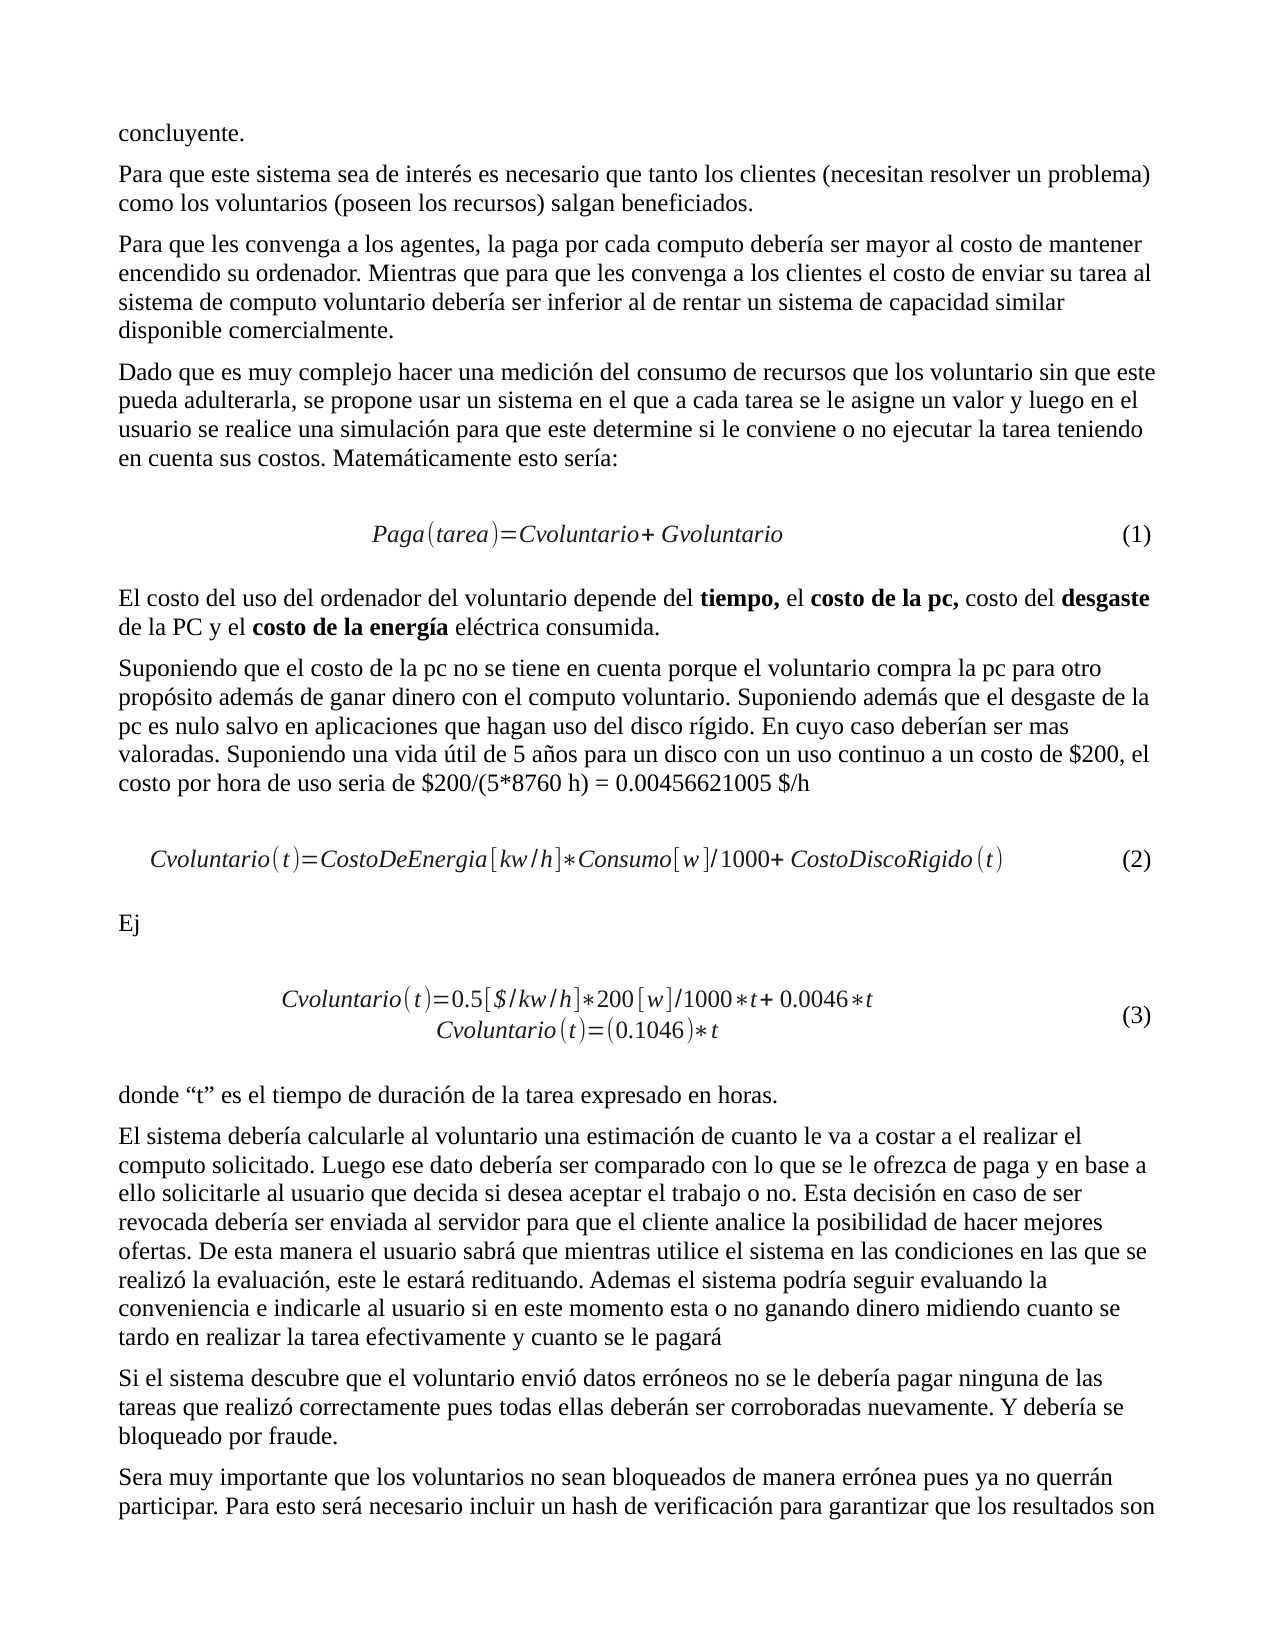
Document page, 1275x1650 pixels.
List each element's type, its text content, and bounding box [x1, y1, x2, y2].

text Para que este sistema sea de interés es necesario que tanto los clientes (necesitan resolver un problema) como los voluntarios (poseen los recursos) salgan beneficiados. [118, 159, 1157, 217]
table_header [118, 838, 1041, 879]
text El costo del uso del ordenador del voluntario depende del tiempo, el costo de la pc, costo del desgaste de la PC y el costo de la energía eléctrica consumida. [118, 583, 1157, 641]
table_header [118, 513, 1041, 554]
text Sera muy importante que los voluntarios no sean bloqueados de manera errónea pues ya no querrán participar. Para esto será necesario incluir un hash de verificación para garantizar que los resultados son [118, 1462, 1157, 1520]
table_header (1) [1041, 513, 1157, 554]
table_header (2) [1041, 838, 1157, 879]
text El sistema debería calcularle al voluntario una estimación de cuanto le va a costar a el realizar el computo solicitado. Luego ese dato debería ser comparado con lo que se le ofrezca de paga y en base a ello solicitarle al usuario que decida si desea aceptar el trabajo o no. Esta decisión en caso de ser revocada debería ser enviada al servidor para que el cliente analice la posibilidad de hacer mejores ofertas. De esta manera el usuario sabrá que mientras utilice el sistema en las condiciones en las que se realizó la evaluación, este le estará redituando. Ademas el sistema podría seguir evaluando la conveniencia e indicarle al usuario si en este momento esta o no ganando dinero midiendo cuanto se tardo en realizar la tarea efectivamente y cuanto se le pagará [118, 1121, 1157, 1351]
text Para que les convenga a los agentes, la paga por cada computo debería ser mayor al costo de mantener encendido su ordenador. Mientras que para que les convenga a los clientes el costo de enviar su tarea al sistema de computo voluntario debería ser inferior al de rentar un sistema de capacidad similar disponible comercialmente. [118, 229, 1157, 344]
text Ej [118, 908, 1157, 937]
table_header (3) [1041, 978, 1157, 1051]
text donde “t” es el tiempo de duración de la tarea expresado en horas. [118, 1080, 1157, 1108]
table_header [118, 978, 1041, 1051]
text Si el sistema descubre que el voluntario envió datos erróneos no se le debería pagar ninguna de las tareas que realizó correctamente pues todas ellas deberán ser corroboradas nuevamente. Y debería se bloqueado por fraude. [118, 1363, 1157, 1450]
text concluyente. [118, 118, 1157, 147]
text Dado que es muy complejo hacer una medición del consumo de recursos que los voluntario sin que este pueda adulterarla, se propone usar un sistema en el que a cada tarea se le asigne un valor y luego en el usuario se realice una simulación para que este determine si le conviene o no ejecutar la tarea teniendo en cuenta sus costos. Matemáticamente esto sería: [118, 357, 1157, 472]
text Suponiendo que el costo de la pc no se tiene en cuenta porque el voluntario compra la pc para otro propósito además de ganar dinero con el computo voluntario. Suponiendo además que el desgaste de la pc es nulo salvo en aplicaciones que hagan uso del disco rígido. En cuyo caso deberían ser mas valoradas. Suponiendo una vida útil de 5 años para un disco con un uso continuo a un costo de $200, el costo por hora de uso seria de $200/(5*8760 h) = 0.00456621005 $/h [118, 653, 1157, 797]
